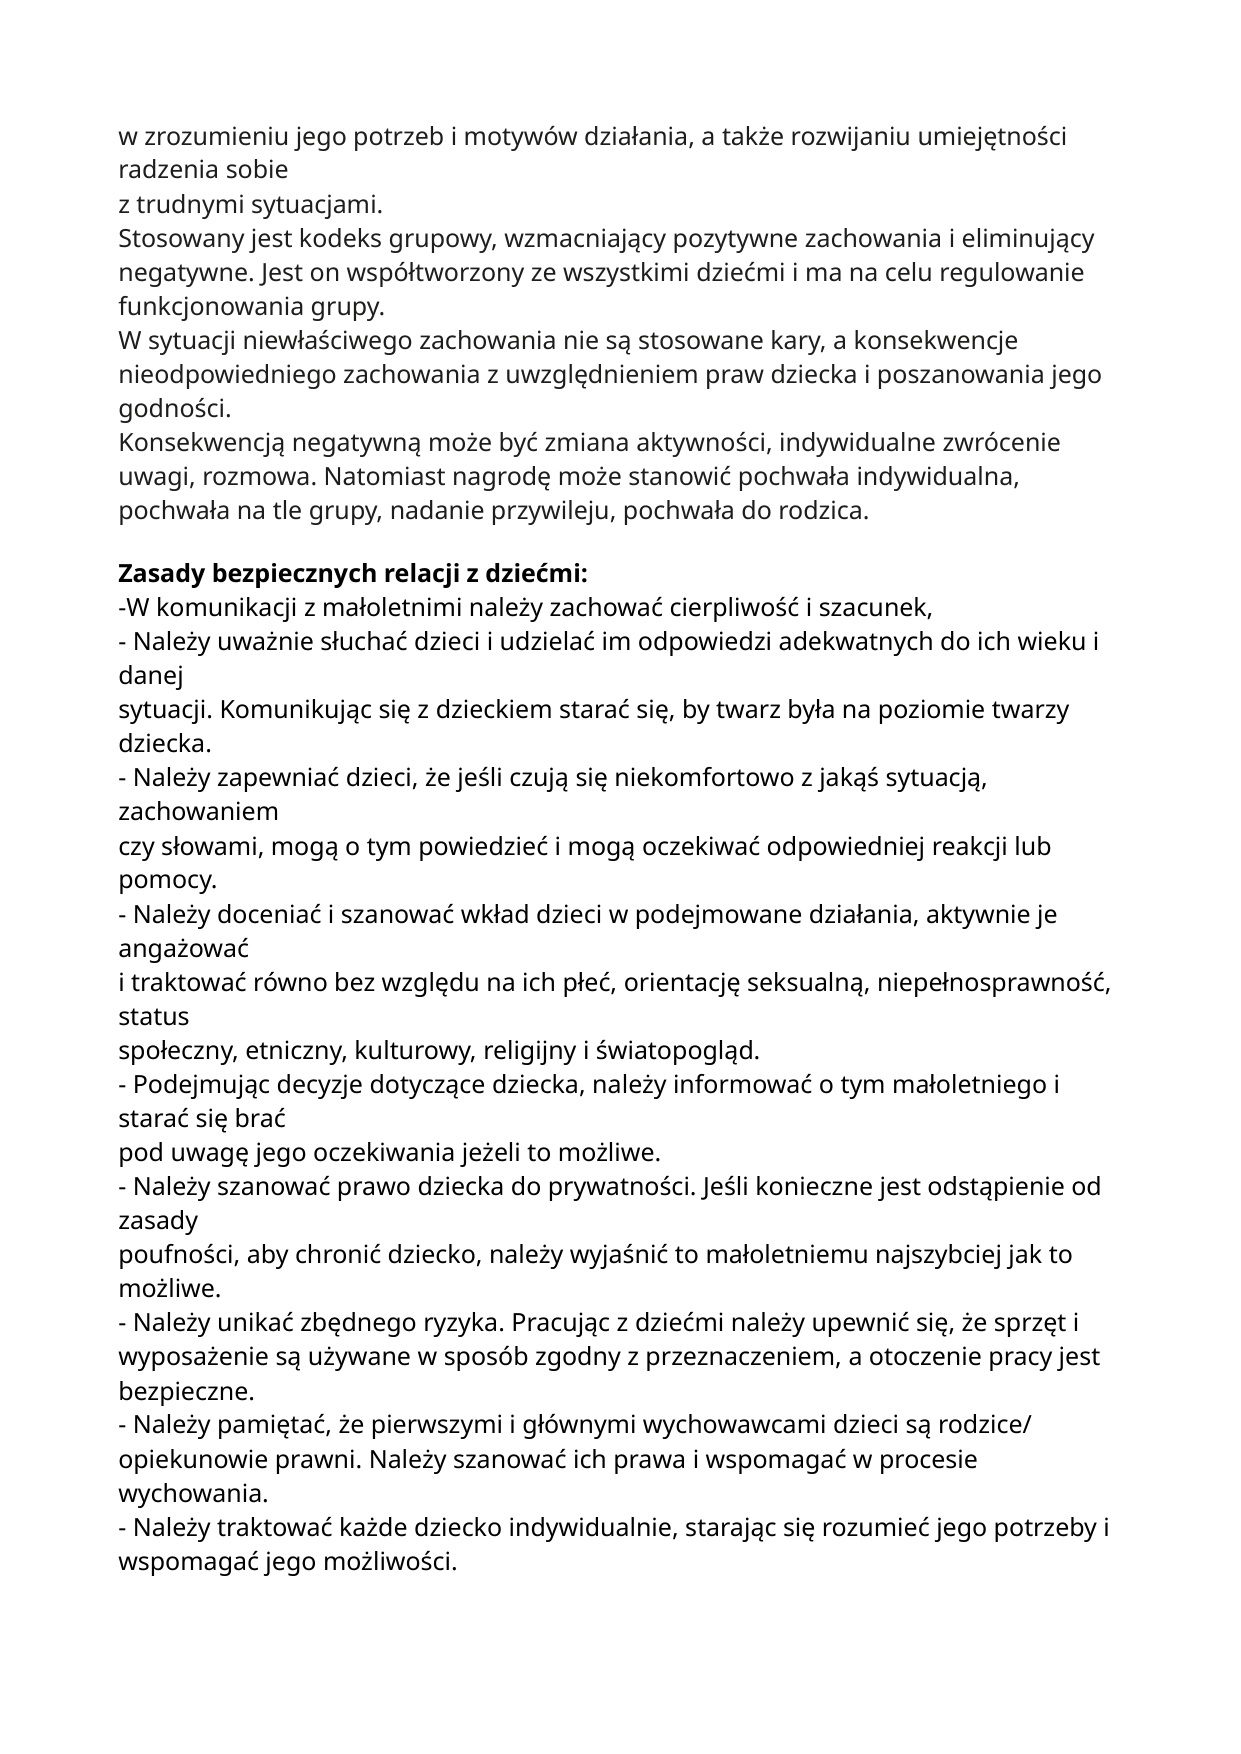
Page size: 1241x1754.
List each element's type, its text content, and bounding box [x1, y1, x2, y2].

text Stosowany jest kodeks grupowy, wzmacniający pozytywne zachowania i eliminujący negatywne. Jest on współtworzony ze wszystkimi dziećmi i ma na celu regulowanie funkcjonowania grupy. [118, 220, 1122, 322]
text sytuacji. Komunikując się z dzieckiem starać się, by twarz była na poziomie twarzy dziecka. [118, 692, 1122, 760]
text wyposażenie są używane w sposób zgodny z przeznaczeniem, a otoczenie pracy jest [118, 1339, 1122, 1373]
text poufności, aby chronić dziecko, należy wyjaśnić to małoletniemu najszybciej jak to możliwe. [118, 1237, 1122, 1305]
text Konsekwencją negatywną może być zmiana aktywności, indywidualne zwrócenie uwagi, rozmowa. Natomiast nagrodę może stanowić pochwała indywidualna, pochwała na tle grupy, nadanie przywileju, pochwała do rodzica. [118, 425, 1122, 527]
text - Należy zapewniać dzieci, że jeśli czują się niekomfortowo z jakąś sytuacją, zachowaniem [118, 760, 1122, 828]
text - Należy traktować każde dziecko indywidualnie, starając się rozumieć jego potrzeby i wspomagać jego możliwości. [118, 1509, 1122, 1577]
text w zrozumieniu jego potrzeb i motywów działania, a także rozwijaniu umiejętności radzenia sobie [118, 118, 1122, 186]
text -W komunikacji z małoletnimi należy zachować cierpliwość i szacunek, [118, 590, 1122, 624]
text społeczny, etniczny, kulturowy, religijny i światopogląd. [118, 1032, 1122, 1067]
text z trudnymi sytuacjami. [118, 186, 1122, 220]
text - Należy unikać zbędnego ryzyka. Pracując z dziećmi należy upewnić się, że sprzęt i [118, 1305, 1122, 1339]
text W sytuacji niewłaściwego zachowania nie są stosowane kary, a konsekwencje nieodpowiedniego zachowania z uwzględnieniem praw dziecka i poszanowania jego godności. [118, 322, 1122, 425]
text - Podejmując decyzje dotyczące dziecka, należy informować o tym małoletniego i starać się brać [118, 1067, 1122, 1135]
text i traktować równo bez względu na ich płeć, orientację seksualną, niepełnosprawność, status [118, 964, 1122, 1032]
text - Należy doceniać i szanować wkład dzieci w podejmowane działania, aktywnie je angażować [118, 896, 1122, 964]
text czy słowami, mogą o tym powiedzieć i mogą oczekiwać odpowiedniej reakcji lub pomocy. [118, 828, 1122, 896]
text - Należy szanować prawo dziecka do prywatności. Jeśli konieczne jest odstąpienie od zasady [118, 1169, 1122, 1237]
text - Należy uważnie słuchać dzieci i udzielać im odpowiedzi adekwatnych do ich wieku i danej [118, 624, 1122, 692]
text - Należy pamiętać, że pierwszymi i głównymi wychowawcami dzieci są rodzice/ opiekunowie prawni. Należy szanować ich prawa i wspomagać w procesie wychowania. [118, 1407, 1122, 1509]
text Zasady bezpiecznych relacji z dziećmi: [118, 556, 1122, 590]
text pod uwagę jego oczekiwania jeżeli to możliwe. [118, 1135, 1122, 1169]
text bezpieczne. [118, 1373, 1122, 1407]
